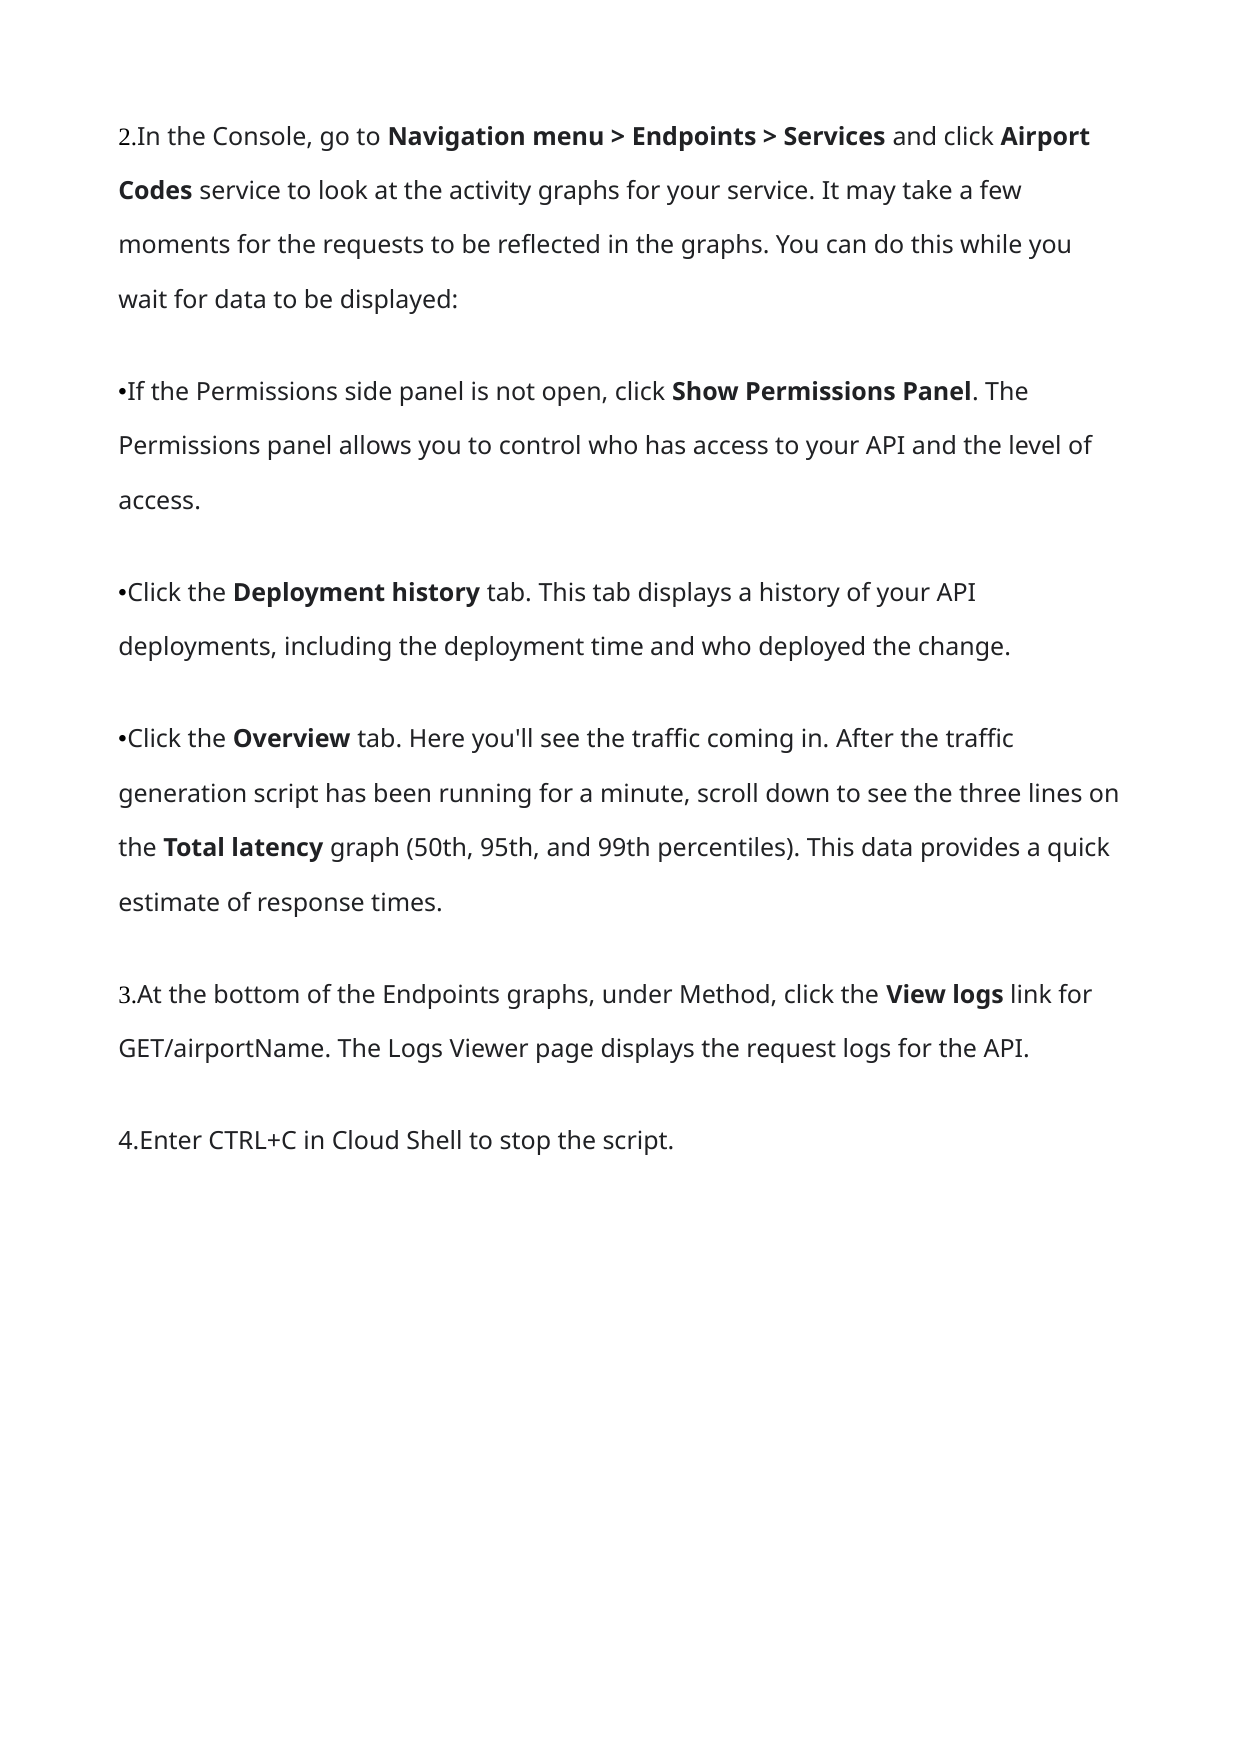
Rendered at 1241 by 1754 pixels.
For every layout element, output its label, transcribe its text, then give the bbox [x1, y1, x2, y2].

list If the Permissions side panel is not open, click Show Permissions Panel. The Permissions panel allows you to control who has access to your API and the level of access. [118, 373, 1122, 517]
list Enter CTRL+C in Cloud Shell to stop the script. [118, 1123, 1122, 1157]
list In the Console, go to Navigation menu > Endpoints > Services and click Airport Codes service to look at the activity graphs for your service. It may take a few moments for the requests to be reflected in the graphs. You can do this while you wait for data to be displayed: [118, 118, 1122, 316]
list Click the Overview tab. Here you'll see the traffic coming in. After the traffic generation script has been running for a minute, scroll down to see the three lines on the Total latency graph (50th, 95th, and 99th percentiles). This data provides a quick estimate of response times. [118, 721, 1122, 918]
list At the bottom of the Endpoints graphs, under Method, click the View logs link for GET/airportName. The Logs Viewer page displays the request logs for the API. [118, 976, 1122, 1065]
list Click the Deployment history tab. This tab displays a history of your API deployments, including the deployment time and who deployed the change. [118, 574, 1122, 663]
